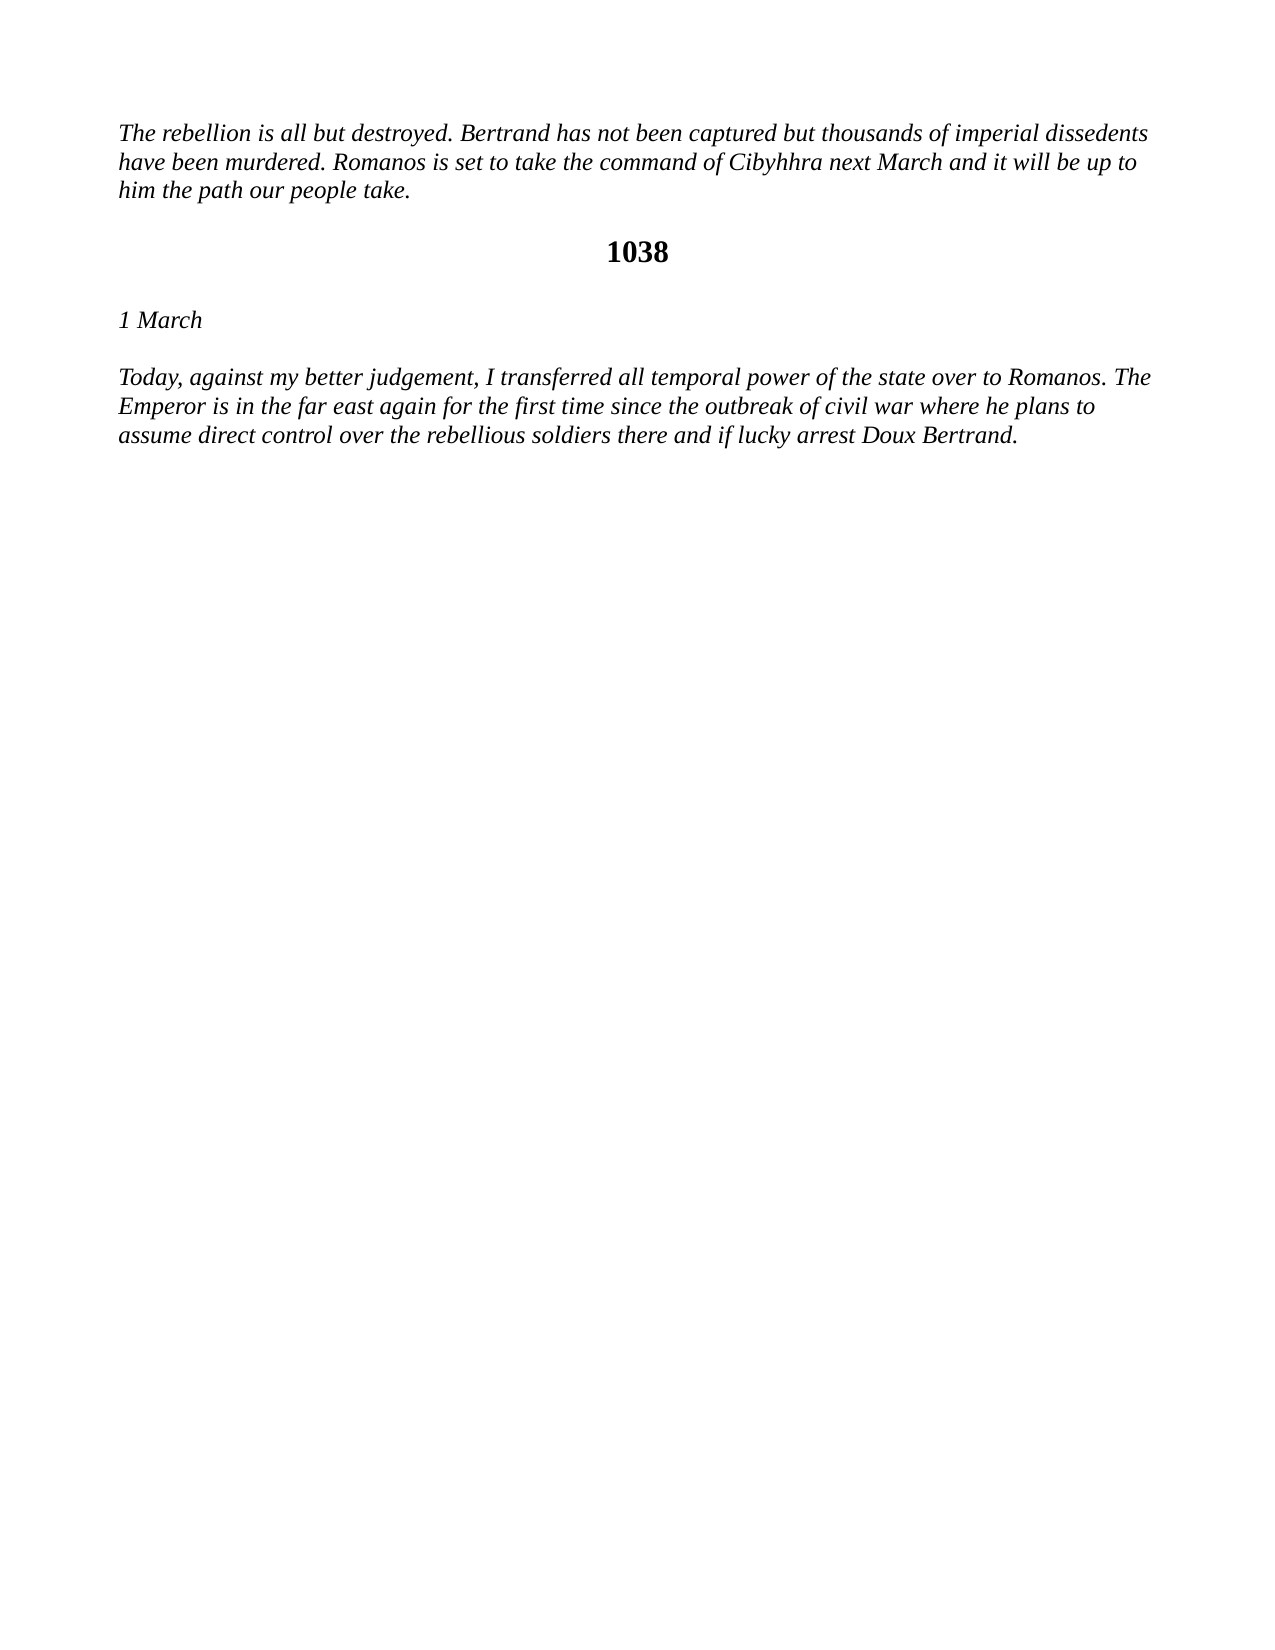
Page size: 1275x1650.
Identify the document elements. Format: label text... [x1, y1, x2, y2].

text 1 March [118, 305, 1157, 334]
text The rebellion is all but destroyed. Bertrand has not been captured but thousands of imperial dissedents have been murdered. Romanos is set to take the command of Cibyhhra next March and it will be up to him the path our people take. [118, 118, 1157, 204]
text Today, against my better judgement, I transferred all temporal power of the state over to Romanos. The Emperor is in the far east again for the first time since the outbreak of civil war where he plans to assume direct control over the rebellious soldiers there and if lucky arrest Doux Bertrand. [118, 362, 1157, 449]
text 1038 [118, 233, 1157, 269]
